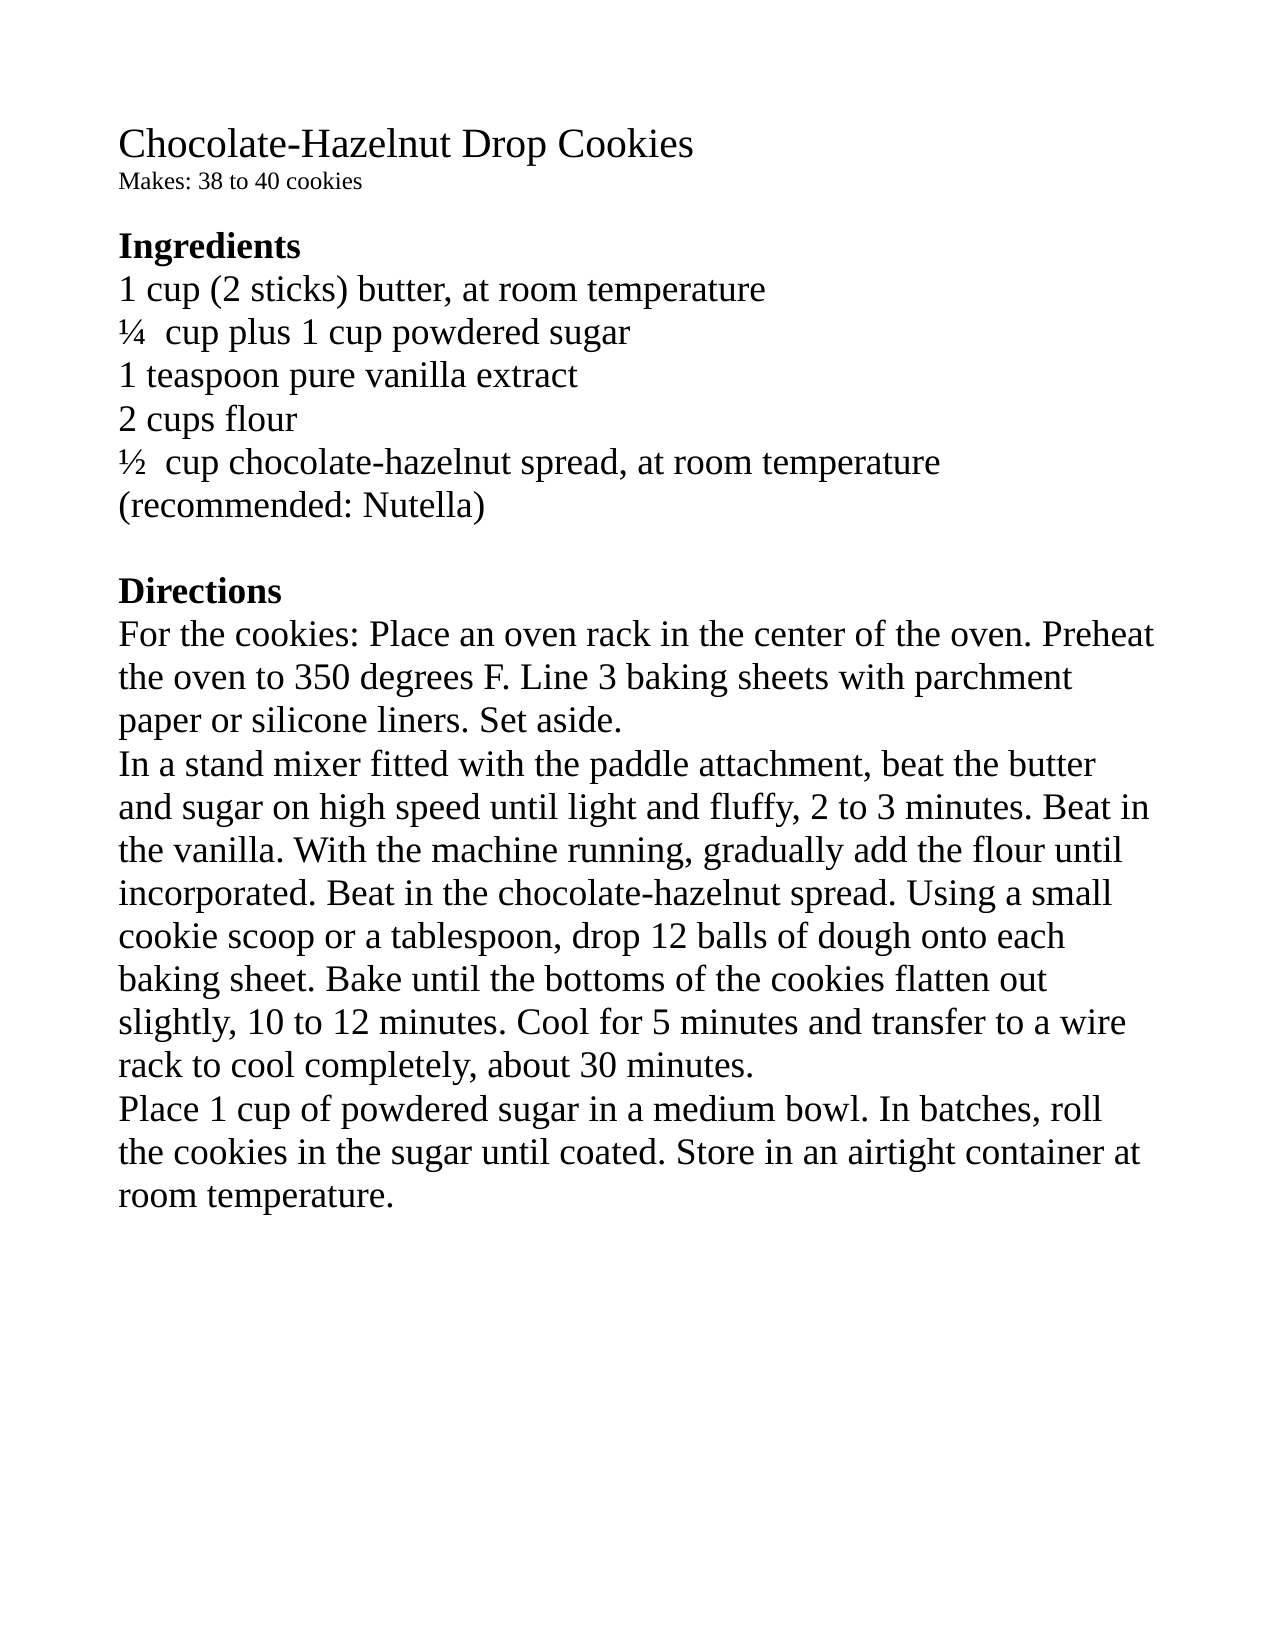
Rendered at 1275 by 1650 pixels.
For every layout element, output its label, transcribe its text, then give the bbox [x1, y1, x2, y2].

text 2 cups flour [118, 396, 1157, 439]
text Makes: 38 to 40 cookies [118, 166, 1157, 195]
text Place 1 cup of powdered sugar in a medium bowl. In batches, roll the cookies in the sugar until coated. Store in an airtight container at room temperature. [118, 1086, 1157, 1215]
text Directions [118, 568, 1157, 612]
text Ingredients [118, 223, 1157, 267]
text For the cookies: Place an oven rack in the center of the oven. Preheat the oven to 350 degrees F. Line 3 baking sheets with parchment paper or silicone liners. Set aside. [118, 612, 1157, 741]
text ½ cup chocolate-hazelnut spread, at room temperature (recommended: Nutella) [118, 439, 1157, 525]
text Chocolate-Hazelnut Drop Cookies [118, 118, 1157, 166]
text 1 cup (2 sticks) butter, at room temperature [118, 267, 1157, 310]
text ¼ cup plus 1 cup powdered sugar [118, 310, 1157, 353]
text 1 teaspoon pure vanilla extract [118, 353, 1157, 396]
text In a stand mixer fitted with the paddle attachment, beat the butter and sugar on high speed until light and fluffy, 2 to 3 minutes. Beat in the vanilla. With the machine running, gradually add the flour until incorporated. Beat in the chocolate-hazelnut spread. Using a small cookie scoop or a tablespoon, drop 12 balls of dough onto each baking sheet. Bake until the bottoms of the cookies flatten out slightly, 10 to 12 minutes. Cool for 5 minutes and transfer to a wire rack to cool completely, about 30 minutes. [118, 741, 1157, 1086]
